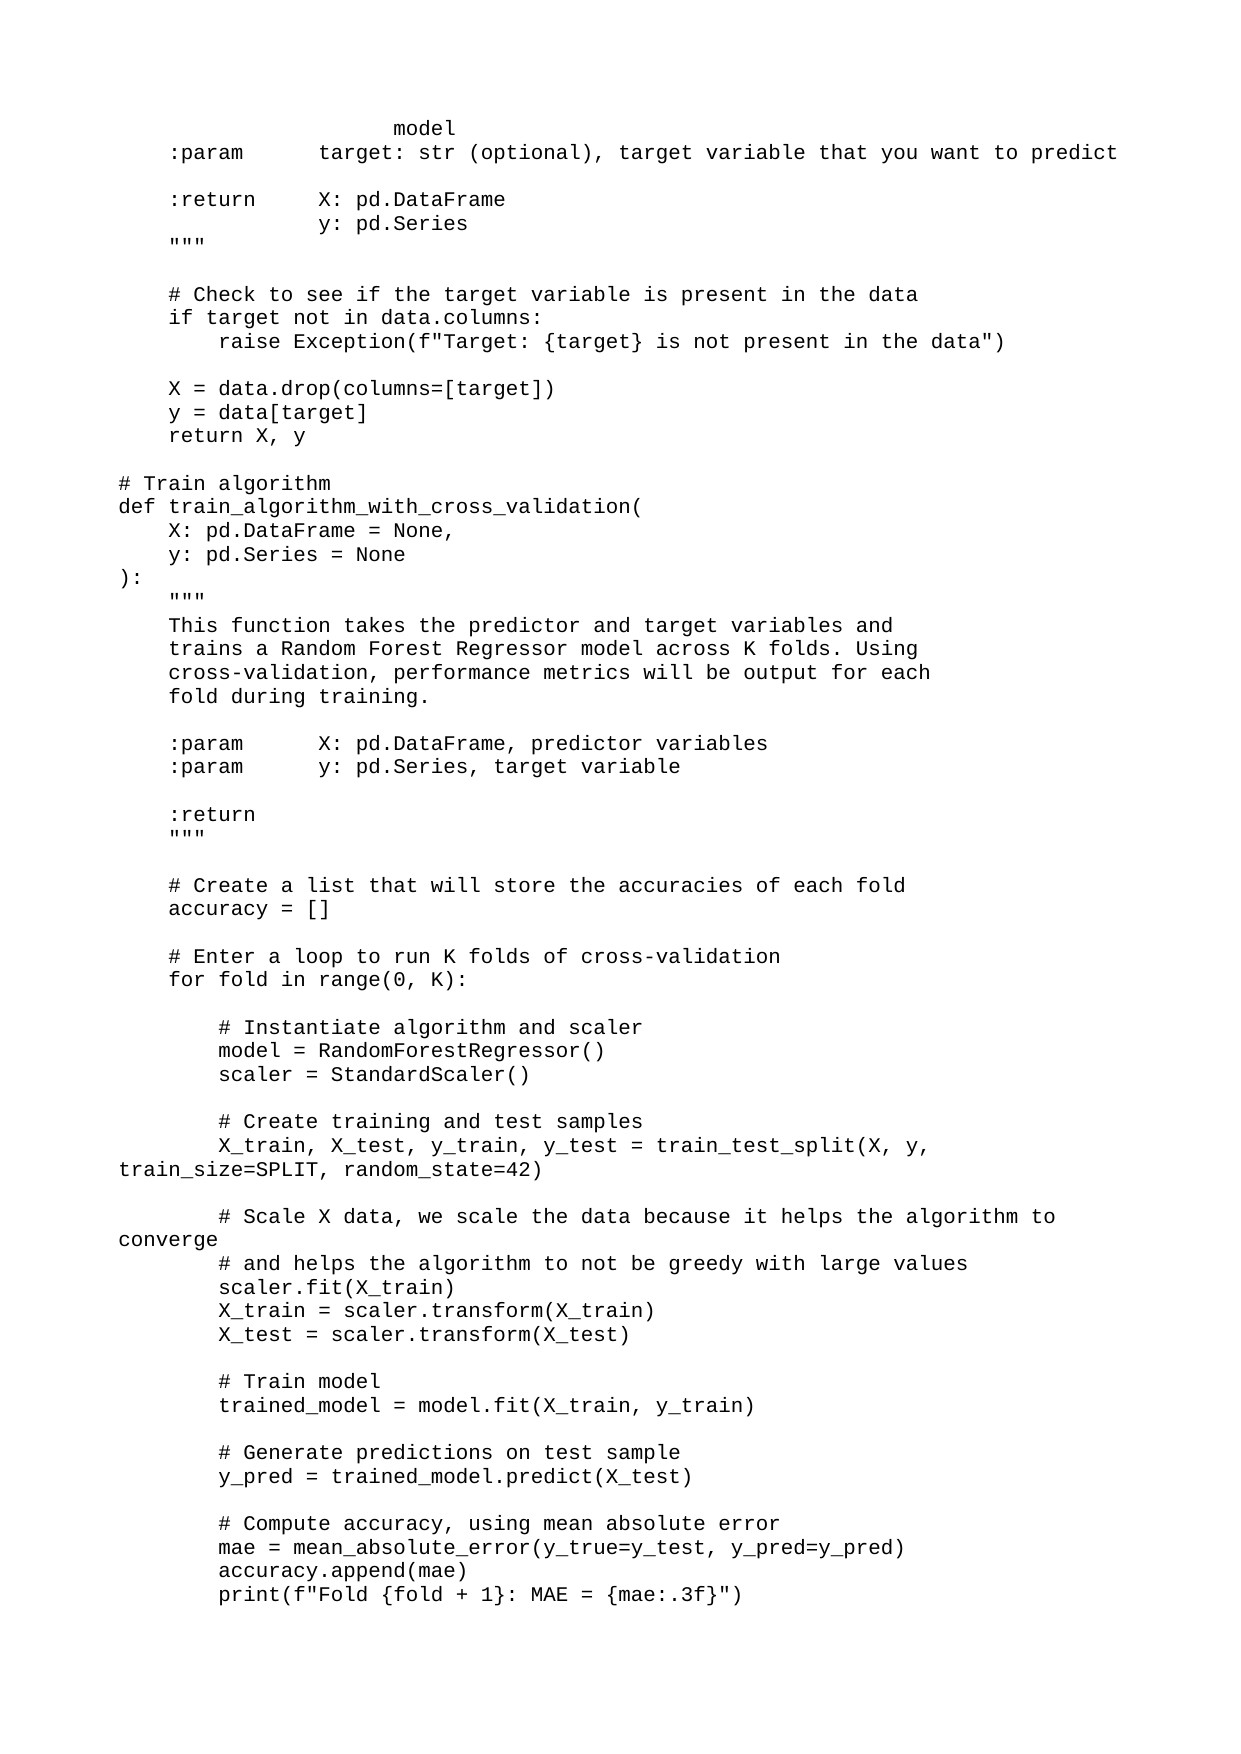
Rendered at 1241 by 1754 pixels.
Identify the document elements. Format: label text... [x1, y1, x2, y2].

text accuracy = [] [118, 898, 1122, 922]
text accuracy.append(mae) [118, 1561, 1122, 1584]
text :param y: pd.Series, target variable [118, 757, 1122, 780]
text y: pd.Series = None [118, 544, 1122, 567]
text # Enter a loop to run K folds of cross-validation [118, 946, 1122, 969]
text :return X: pd.DataFrame [118, 189, 1122, 213]
text y = data[target] [118, 402, 1122, 426]
text This function takes the predictor and target variables and [118, 615, 1122, 638]
text scaler = StandardScaler() [118, 1064, 1122, 1088]
text :param target: str (optional), target variable that you want to predict [118, 142, 1122, 165]
text y: pd.Series [118, 213, 1122, 236]
text if target not in data.columns: [118, 307, 1122, 331]
text :param X: pd.DataFrame, predictor variables [118, 733, 1122, 757]
text # Train algorithm [118, 473, 1122, 496]
text print(f"Fold {fold + 1}: MAE = {mae:.3f}") [118, 1584, 1122, 1608]
text """ [118, 236, 1122, 260]
text """ [118, 591, 1122, 615]
text raise Exception(f"Target: {target} is not present in the data") [118, 331, 1122, 354]
text trained_model = model.fit(X_train, y_train) [118, 1395, 1122, 1419]
text model [118, 118, 1122, 142]
text X = data.drop(columns=[target]) [118, 378, 1122, 402]
text y_pred = trained_model.predict(X_test) [118, 1466, 1122, 1489]
text X_train = scaler.transform(X_train) [118, 1300, 1122, 1324]
text X_train, X_test, y_train, y_test = train_test_split(X, y, train_size=SPLIT, random_state=42) [118, 1135, 1122, 1182]
text fold during training. [118, 686, 1122, 709]
text # Scale X data, we scale the data because it helps the algorithm to converge [118, 1206, 1122, 1253]
text # Train model [118, 1371, 1122, 1395]
text def train_algorithm_with_cross_validation( [118, 496, 1122, 520]
text # Generate predictions on test sample [118, 1442, 1122, 1466]
text for fold in range(0, K): [118, 969, 1122, 993]
text # Compute accuracy, using mean absolute error [118, 1513, 1122, 1537]
text ): [118, 567, 1122, 591]
text trains a Random Forest Regressor model across K folds. Using [118, 638, 1122, 662]
text # Create training and test samples [118, 1111, 1122, 1135]
text :return [118, 804, 1122, 827]
text # Instantiate algorithm and scaler [118, 1017, 1122, 1040]
text # Check to see if the target variable is present in the data [118, 284, 1122, 307]
text # Create a list that will store the accuracies of each fold [118, 875, 1122, 898]
text mae = mean_absolute_error(y_true=y_test, y_pred=y_pred) [118, 1537, 1122, 1561]
text return X, y [118, 426, 1122, 449]
text model = RandomForestRegressor() [118, 1040, 1122, 1064]
text # and helps the algorithm to not be greedy with large values [118, 1253, 1122, 1277]
text X_test = scaler.transform(X_test) [118, 1324, 1122, 1348]
text X: pd.DataFrame = None, [118, 520, 1122, 544]
text cross-validation, performance metrics will be output for each [118, 662, 1122, 686]
text """ [118, 827, 1122, 851]
text scaler.fit(X_train) [118, 1277, 1122, 1300]
